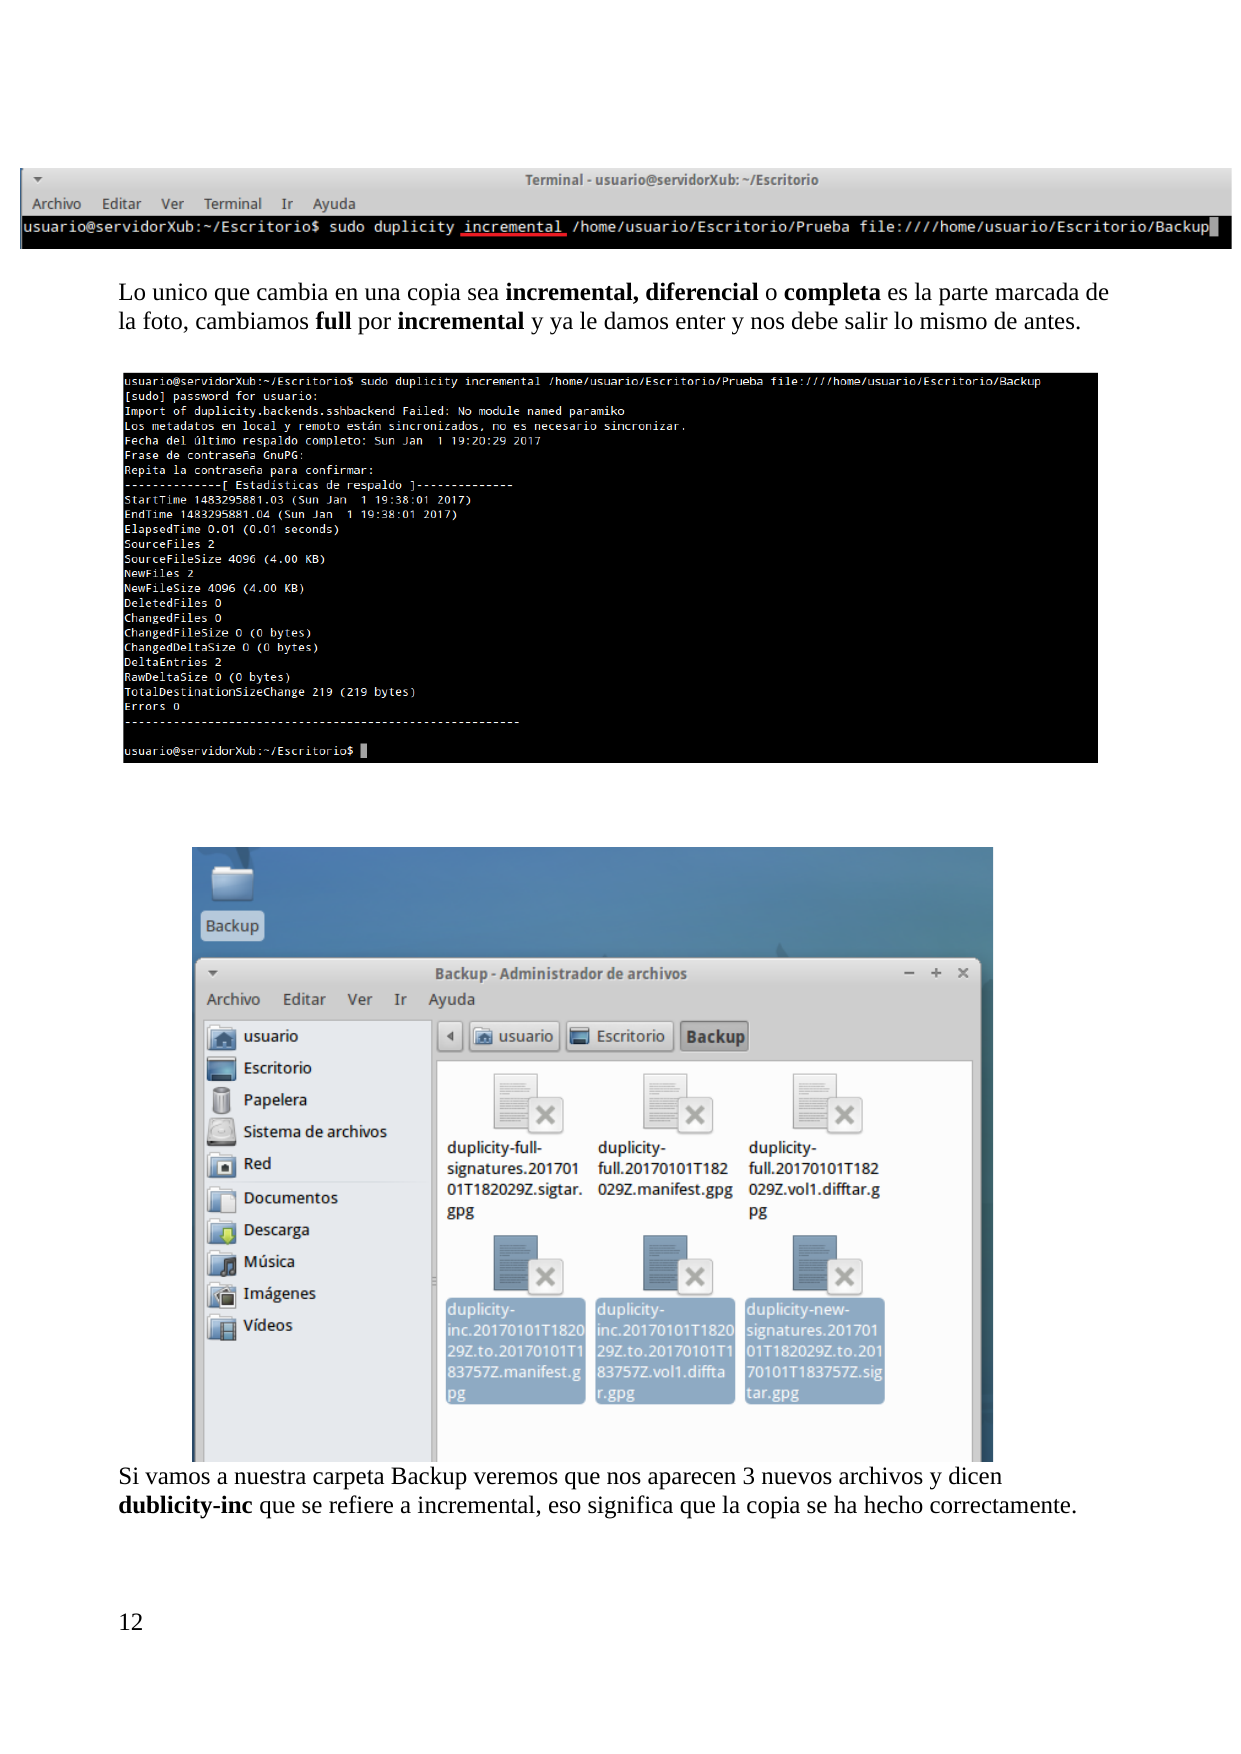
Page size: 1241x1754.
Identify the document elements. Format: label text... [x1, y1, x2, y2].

text dublicity-inc que se refiere a incremental, eso significa que la copia se ha hecho correctamente. [118, 1490, 1122, 1519]
text Lo unico que cambia en una copia sea incremental, diferencial o completa es la parte marcada de la foto, cambiamos full por incremental y ya le damos enter y nos debe salir lo mismo de antes. [118, 277, 1122, 334]
picture [123, 372, 1098, 763]
picture [192, 847, 994, 1462]
text Si vamos a nuestra carpeta Backup veremos que nos aparecen 3 nuevos archivos y dicen [118, 821, 1122, 1490]
picture [20, 168, 1232, 249]
